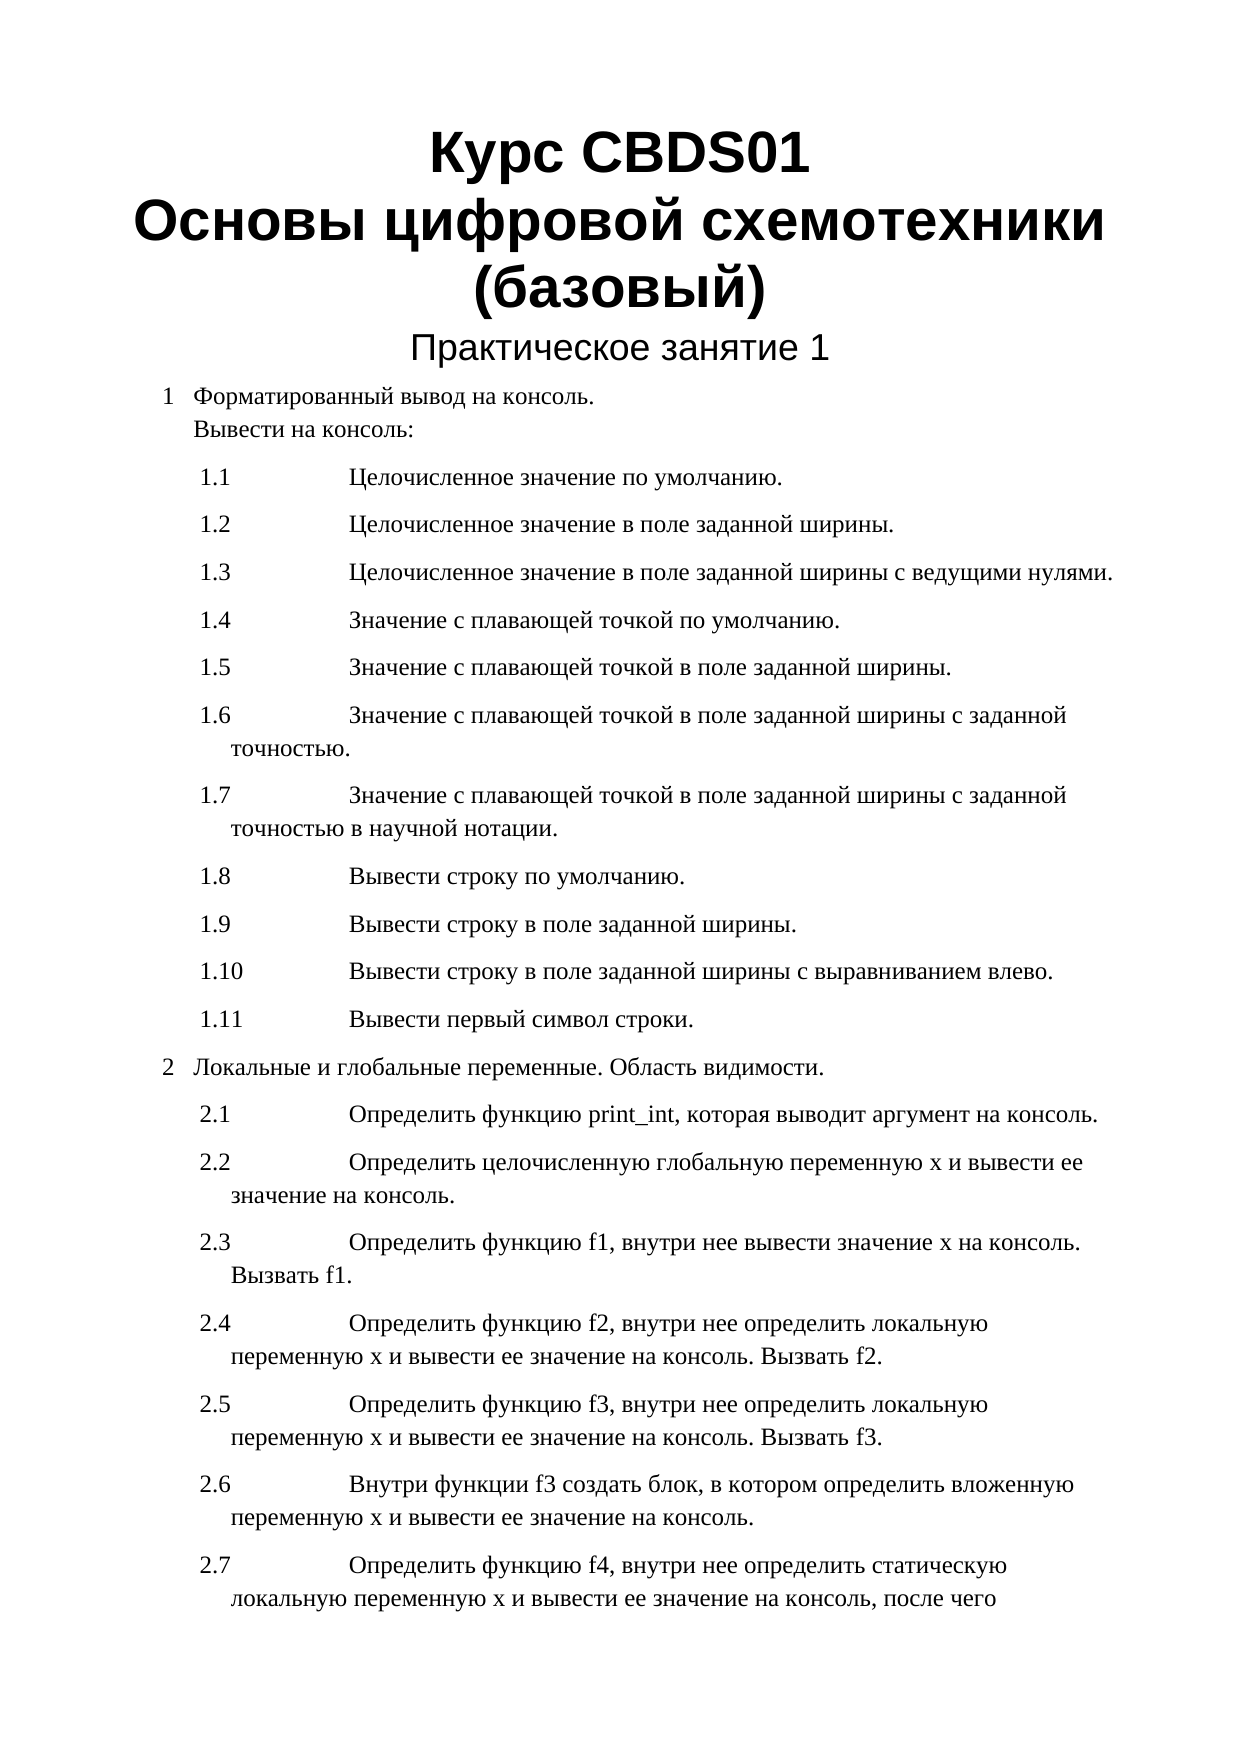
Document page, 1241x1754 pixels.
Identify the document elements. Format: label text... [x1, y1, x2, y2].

list Значение с плавающей точкой в поле заданной ширины с заданной точностью. [193, 700, 1122, 762]
list Определить функцию f3, внутри нее определить локальную переменную x и вывести ее значение на консоль. Вызвать f3. [193, 1389, 1122, 1450]
list Целочисленное значение в поле заданной ширины. [193, 509, 1122, 538]
list Целочисленное значение по умолчанию. [193, 462, 1122, 491]
list Форматированный вывод на консоль. Вывести на консоль: [156, 381, 1122, 443]
list Целочисленное значение в поле заданной ширины с ведущими нулями. [193, 557, 1122, 586]
list Значение с плавающей точкой по умолчанию. [193, 605, 1122, 633]
list Вывести строку по умолчанию. [193, 861, 1122, 890]
title Курс СBDS01 [118, 118, 1122, 185]
list Определить целочисленную глобальную переменную x и вывести ее значение на консоль. [193, 1147, 1122, 1208]
list Определить функцию f2, внутри нее определить локальную переменную x и вывести ее значение на консоль. Вызвать f2. [193, 1308, 1122, 1370]
list Определить функцию f4, внутри нее определить статическую локальную переменную x и вывести ее значение на консоль, после чего [193, 1550, 1122, 1612]
title (базовый) [118, 252, 1122, 319]
list Определить функцию f1, внутри нее вывести значение x на консоль. Вызвать f1. [193, 1227, 1122, 1289]
list Значение с плавающей точкой в поле заданной ширины с заданной точностью в научной нотации. [193, 781, 1122, 842]
list Значение с плавающей точкой в поле заданной ширины. [193, 652, 1122, 681]
list Вывести первый символ строки. [193, 1004, 1122, 1033]
subtitle Практическое занятие 1 [118, 326, 1122, 369]
list Внутри функции f3 создать блок, в котором определить вложенную переменную x и вывести ее значение на консоль. [193, 1469, 1122, 1531]
list Вывести строку в поле заданной ширины. [193, 909, 1122, 937]
title Основы цифровой схемотехники [118, 185, 1122, 252]
list Вывести строку в поле заданной ширины с выравниванием влево. [193, 956, 1122, 985]
list Определить функцию print_int, которая выводит аргумент на консоль. [193, 1099, 1122, 1128]
list Локальные и глобальные переменные. Область видимости. [156, 1052, 1122, 1080]
